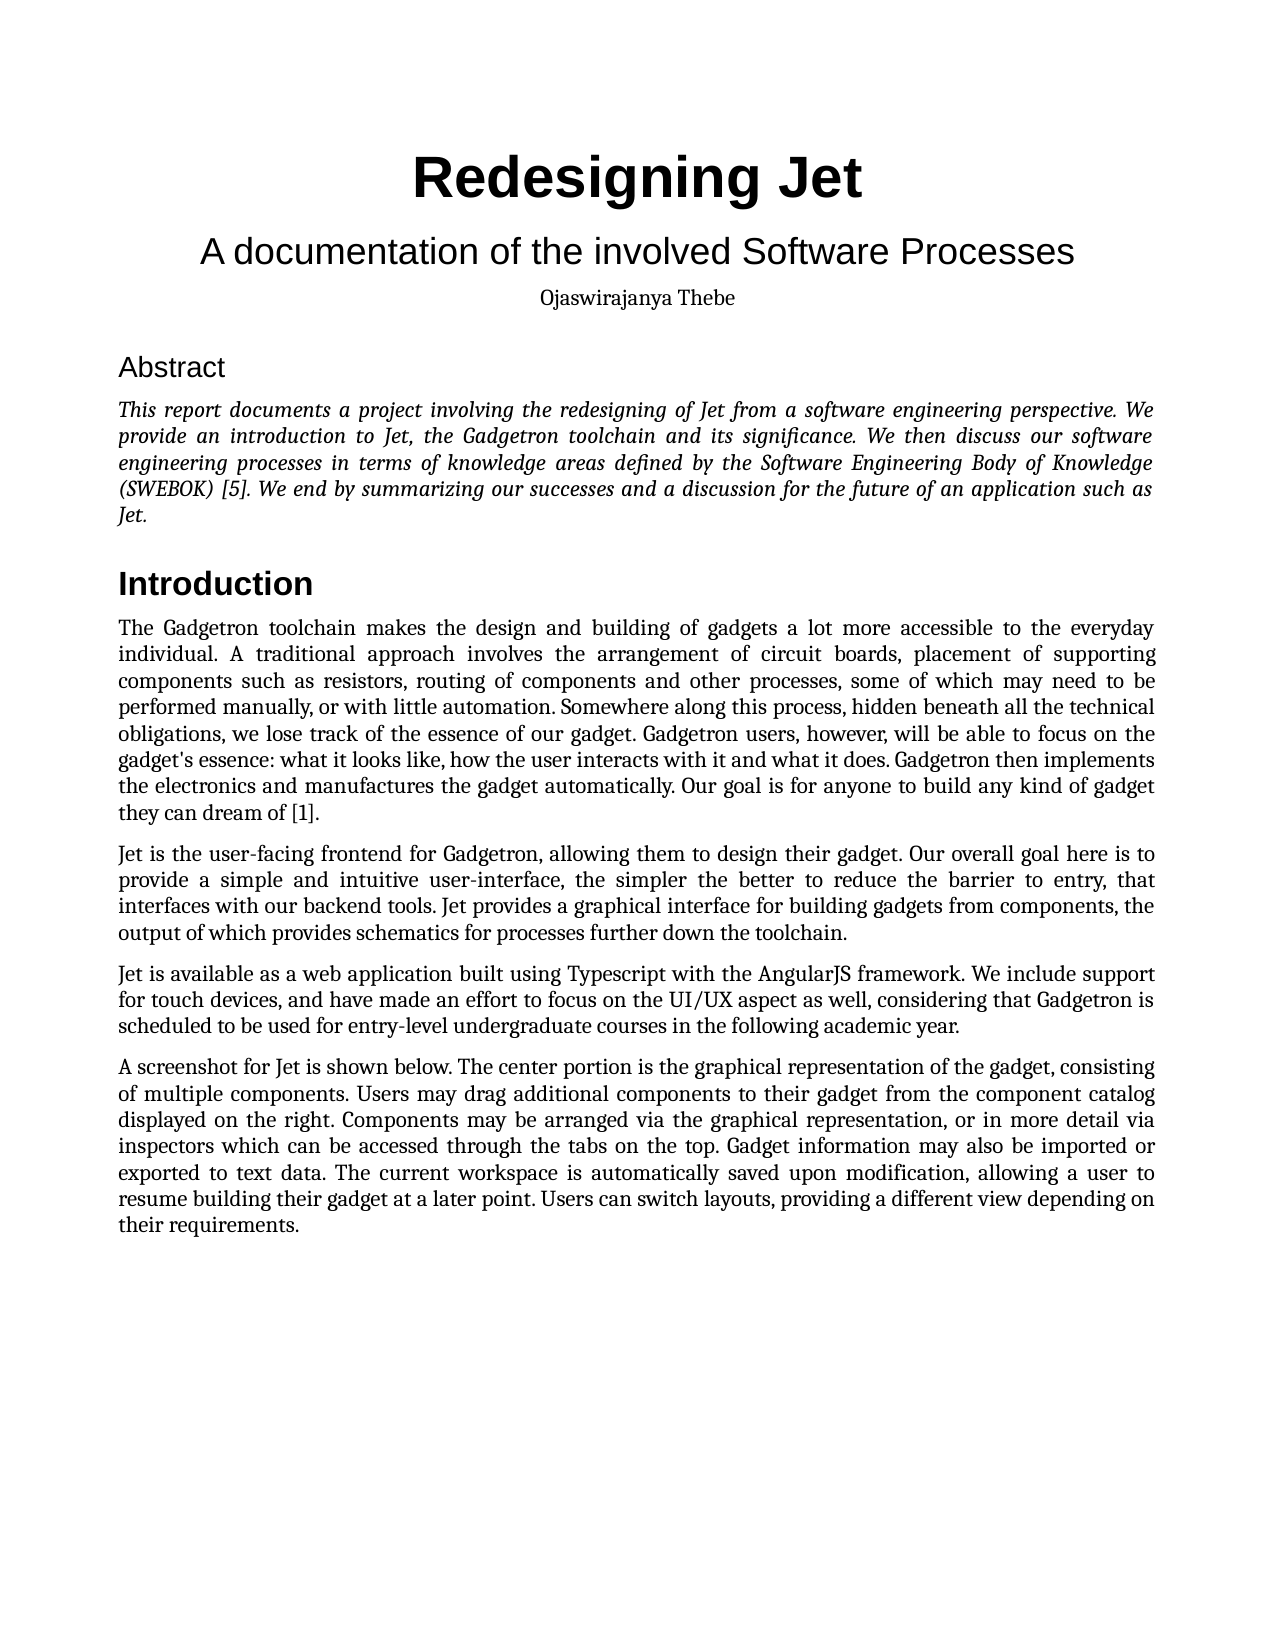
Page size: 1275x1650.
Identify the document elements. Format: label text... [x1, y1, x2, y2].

text A screenshot for Jet is shown below. The center portion is the graphical representation of the gadget, consisting of multiple components. Users may drag additional components to their gadget from the component catalog displayed on the right. Components may be arranged via the graphical representation, or in more detail via inspectors which can be accessed through the tabs on the top. Gadget information may also be imported or exported to text data. The current workspace is automatically saved upon modification, allowing a user to resume building their gadget at a later point. Users can switch layouts, providing a different view depending on their requirements. [118, 1054, 1157, 1238]
subtitle Abstract [118, 351, 1157, 384]
text This report documents a project involving the redesigning of Jet from a software engineering perspective. We provide an introduction to Jet, the Gadgetron toolchain and its significance. We then discuss our software engineering processes in terms of knowledge areas defined by the Software Engineering Body of Knowledge (SWEBOK) [5]. We end by summarizing our successes and a discussion for the future of an application such as Jet. [118, 397, 1157, 528]
subtitle A documentation of the involved Software Processes [118, 229, 1157, 272]
subtitle Introduction [118, 564, 1157, 602]
text Jet is available as a web application built using Typescript with the AngularJS framework. We include support for touch devices, and have made an effort to focus on the UI/UX aspect as well, considering that Gadgetron is scheduled to be used for entry-level undergraduate courses in the following academic year. [118, 960, 1157, 1039]
title Redesigning Jet [118, 143, 1157, 210]
text Jet is the user-facing frontend for Gadgetron, allowing them to design their gadget. Our overall goal here is to provide a simple and intuitive user-interface, the simpler the better to reduce the barrier to entry, that interfaces with our backend tools. Jet provides a graphical interface for building gadgets from components, the output of which provides schematics for processes further down the toolchain. [118, 840, 1157, 946]
text Ojaswirajanya Thebe [118, 284, 1157, 311]
text The Gadgetron toolchain makes the design and building of gadgets a lot more accessible to the everyday individual. A traditional approach involves the arrangement of circuit boards, placement of supporting components such as resistors, routing of components and other processes, some of which may need to be performed manually, or with little automation. Somewhere along this process, hidden beneath all the technical obligations, we lose track of the essence of our gadget. Gadgetron users, however, will be able to focus on the gadget's essence: what it looks like, how the user interacts with it and what it does. Gadgetron then implements the electronics and manufactures the gadget automatically. Our goal is for anyone to build any kind of gadget they can dream of [1]. [118, 615, 1157, 826]
